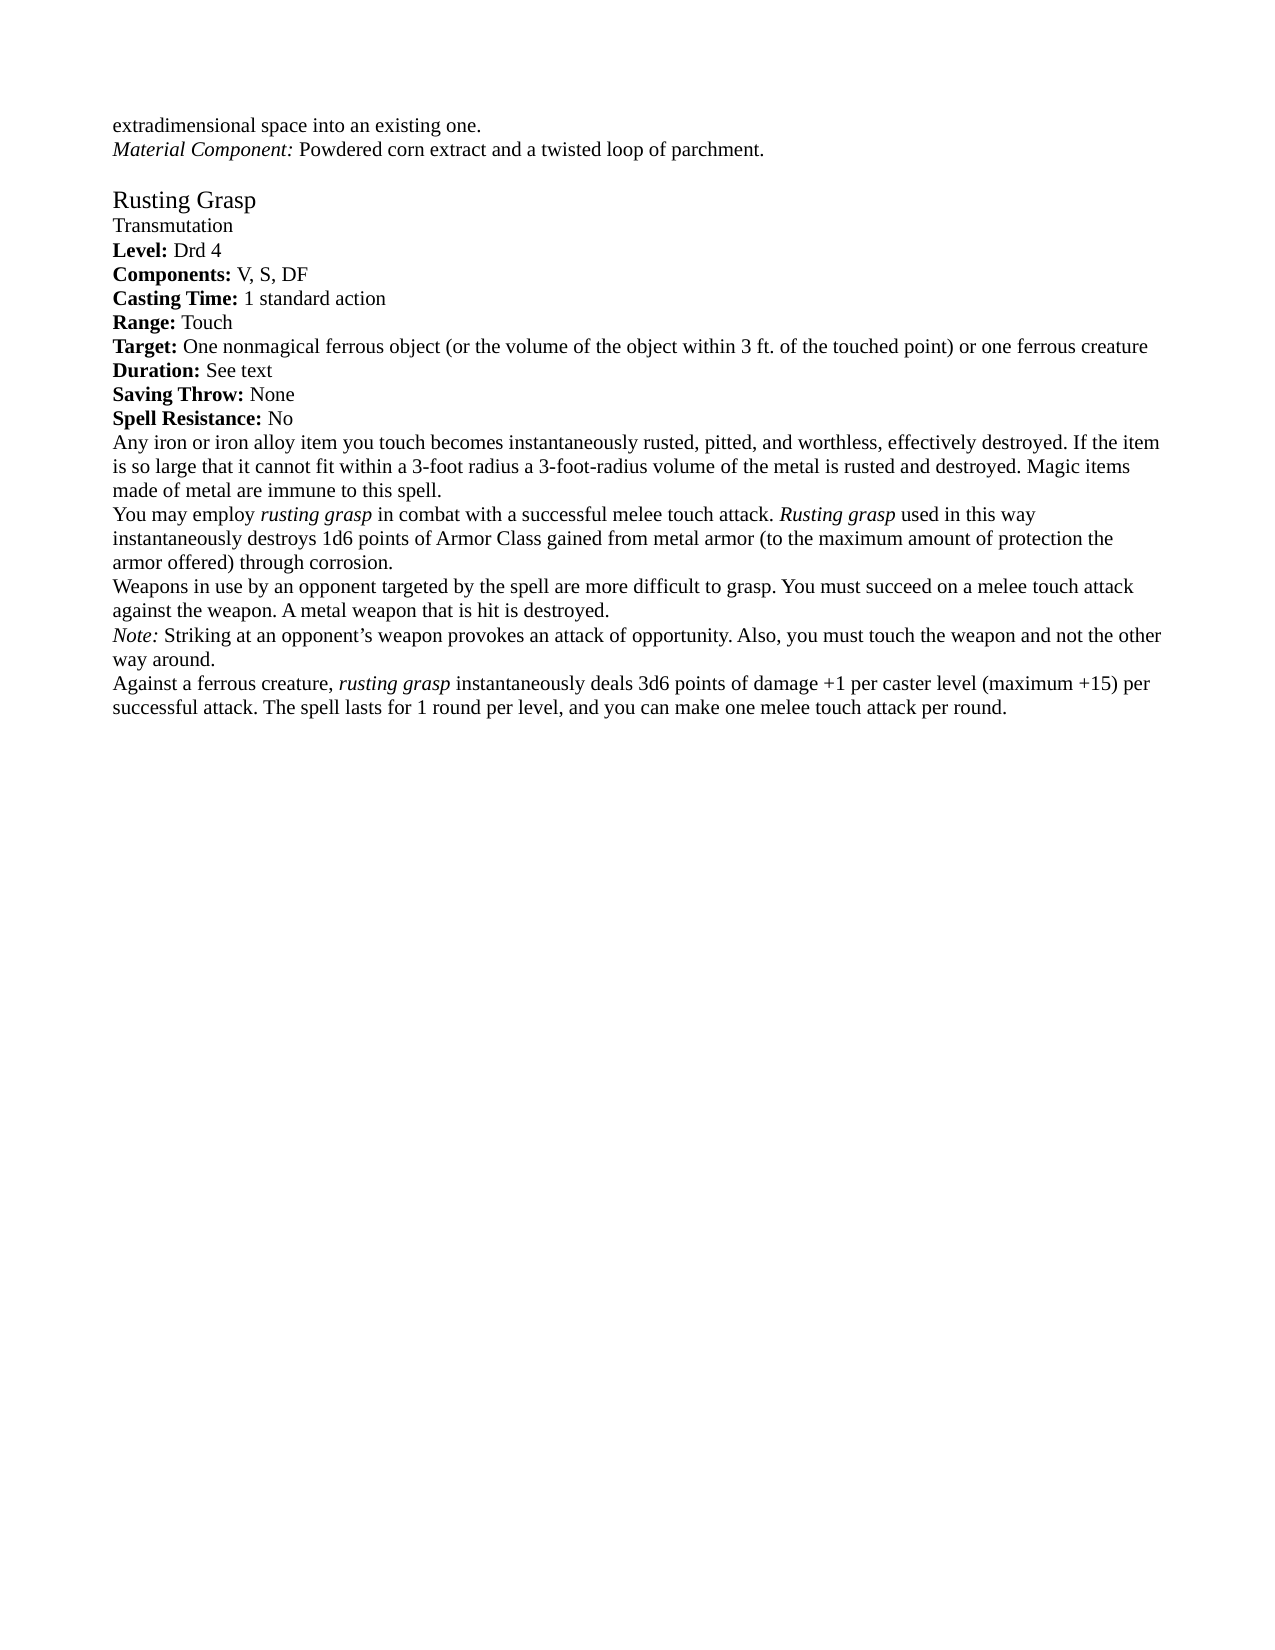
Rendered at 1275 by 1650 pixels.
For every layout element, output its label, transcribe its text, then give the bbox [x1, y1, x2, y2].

text Rusting Grasp [112, 185, 1162, 213]
text Any iron or iron alloy item you touch becomes instantaneously rusted, pitted, and worthless, effectively destroyed. If the item is so large that it cannot fit within a 3-foot radius a 3-foot-radius volume of the metal is rusted and destroyed. Magic items made of metal are immune to this spell. [112, 430, 1162, 502]
text Against a ferrous creature, rusting grasp instantaneously deals 3d6 points of damage +1 per caster level (maximum +15) per successful attack. The spell lasts for 1 round per level, and you can make one melee touch attack per round. [112, 671, 1162, 719]
text Spell Resistance: No [112, 406, 1162, 430]
text Transmutation [112, 213, 1162, 237]
text Components: V, S, DF [112, 262, 1162, 286]
text Duration: See text [112, 358, 1162, 382]
text Weapons in use by an opponent targeted by the spell are more difficult to grasp. You must succeed on a melee touch attack against the weapon. A metal weapon that is hit is destroyed. [112, 574, 1162, 622]
text You may employ rusting grasp in combat with a successful melee touch attack. Rusting grasp used in this way instantaneously destroys 1d6 points of Armor Class gained from metal armor (to the maximum amount of protection the armor offered) through corrosion. [112, 502, 1162, 574]
text Casting Time: 1 standard action [112, 286, 1162, 310]
text Target: One nonmagical ferrous object (or the volume of the object within 3 ft. of the touched point) or one ferrous creature [112, 334, 1162, 358]
text extradimensional space into an existing one. [112, 112, 1162, 137]
text Range: Touch [112, 310, 1162, 334]
text Saving Throw: None [112, 382, 1162, 406]
text Level: Drd 4 [112, 237, 1162, 262]
text Note: Striking at an opponent’s weapon provokes an attack of opportunity. Also, you must touch the weapon and not the other way around. [112, 622, 1162, 671]
text Material Component: Powdered corn extract and a twisted loop of parchment. [112, 137, 1162, 161]
